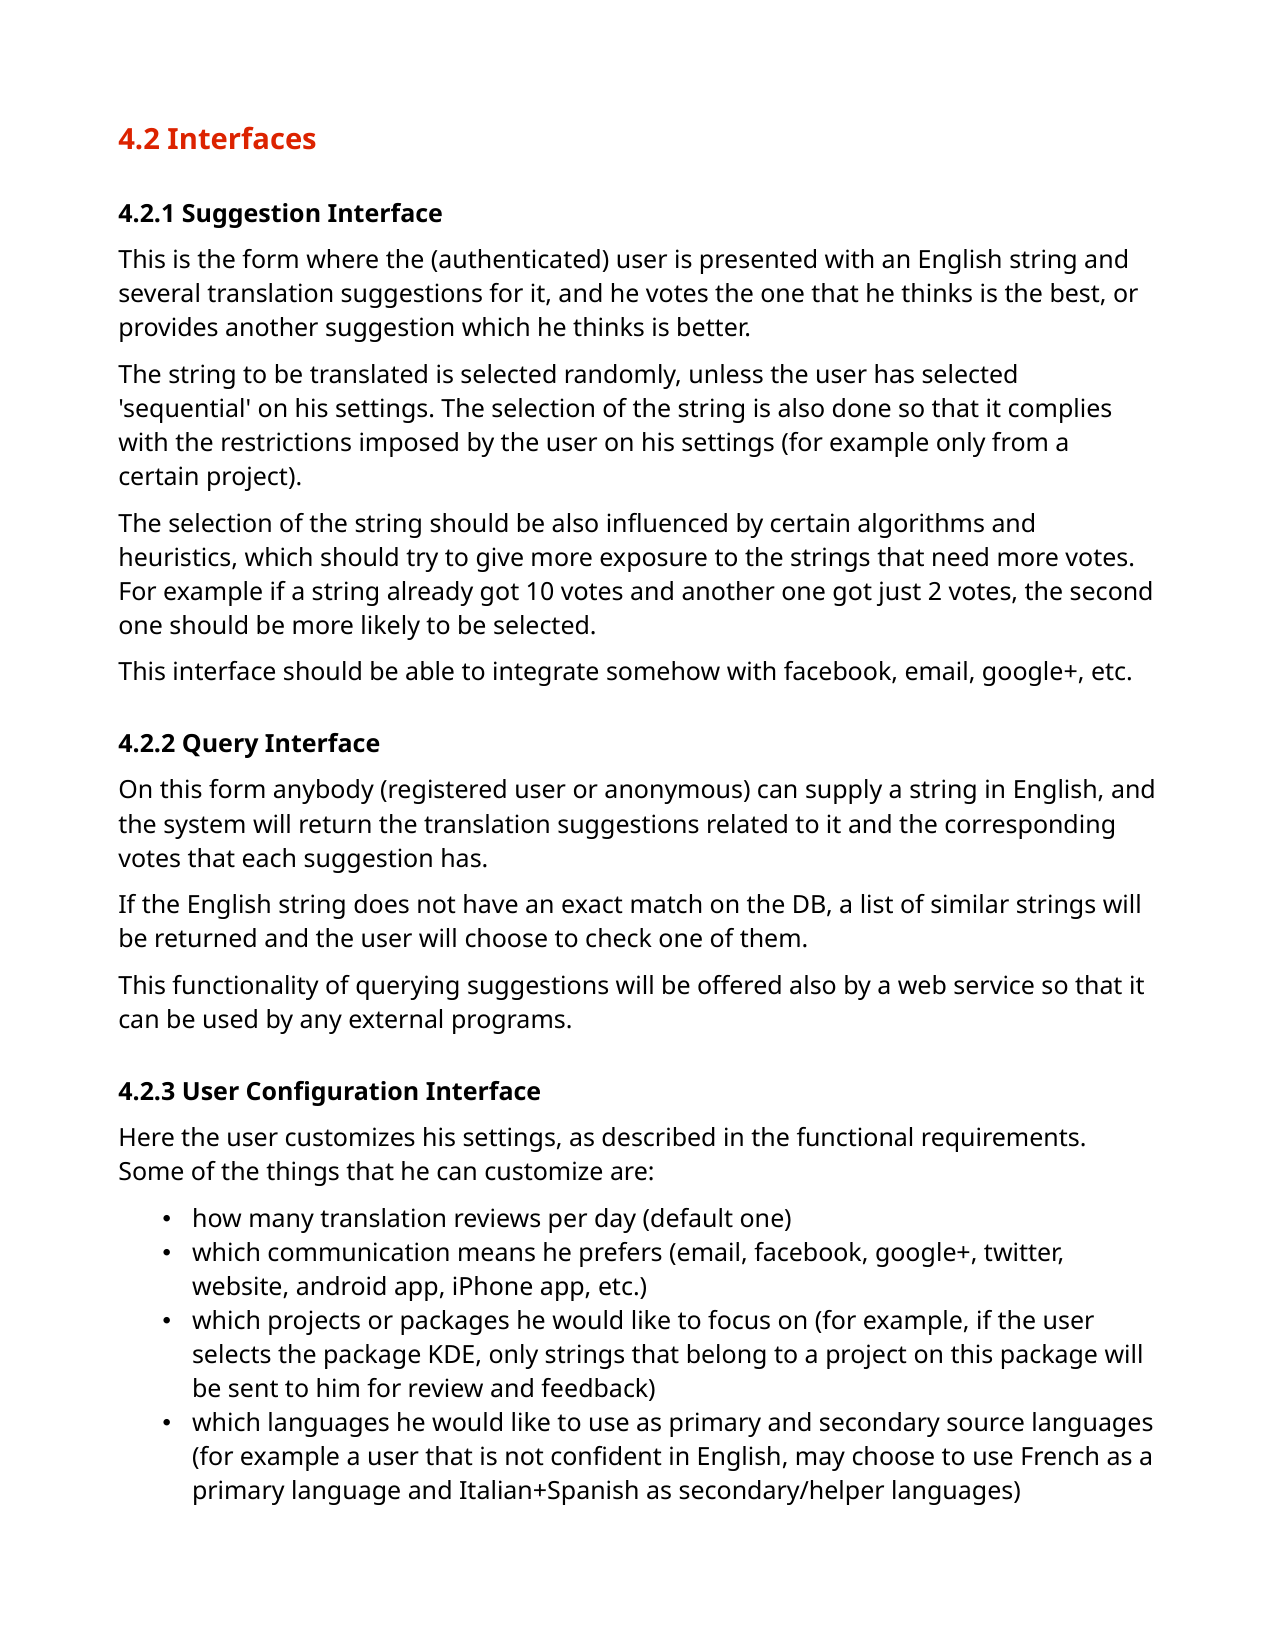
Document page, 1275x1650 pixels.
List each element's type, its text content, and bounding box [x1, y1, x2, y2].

list which projects or packages he would like to focus on (for example, if the user selects the package KDE, only strings that belong to a project on this package will be sent to him for review and feedback) [162, 1302, 1157, 1405]
text The string to be translated is selected randomly, unless the user has selected 'sequential' on his settings. The selection of the string is also done so that it complies with the restrictions imposed by the user on his settings (for example only from a certain project). [118, 357, 1157, 493]
list how many translation reviews per day (default one) [162, 1200, 1157, 1234]
list which languages he would like to use as primary and secondary source languages (for example a user that is not confident in English, may choose to use French as a primary language and Italian+Spanish as secondary/helper languages) [162, 1405, 1157, 1507]
text This interface should be able to integrate somehow with facebook, email, google+, etc. [118, 654, 1157, 688]
subtitle 4.2.2 Query Interface [118, 726, 1157, 760]
subtitle 4.2 Interfaces [118, 118, 1157, 158]
text If the English string does not have an exact match on the DB, a list of similar strings will be returned and the user will choose to check one of them. [118, 887, 1157, 955]
subtitle 4.2.1 Suggestion Interface [118, 195, 1157, 229]
text This functionality of querying suggestions will be offered also by a web service so that it can be used by any external programs. [118, 967, 1157, 1036]
list which communication means he prefers (email, facebook, google+, twitter, website, android app, iPhone app, etc.) [162, 1234, 1157, 1302]
text Here the user customizes his settings, as described in the functional requirements. Some of the things that he can customize are: [118, 1120, 1157, 1188]
text This is the form where the (authenticated) user is presented with an English string and several translation suggestions for it, and he votes the one that he thinks is the best, or provides another suggestion which he thinks is better. [118, 242, 1157, 344]
text On this form anybody (registered user or anonymous) can supply a string in English, and the system will return the translation suggestions related to it and the corresponding votes that each suggestion has. [118, 772, 1157, 874]
text The selection of the string should be also influenced by certain algorithms and heuristics, which should try to give more exposure to the strings that need more votes. For example if a string already got 10 votes and another one got just 2 votes, the second one should be more likely to be selected. [118, 505, 1157, 642]
subtitle 4.2.3 User Configuration Interface [118, 1073, 1157, 1107]
